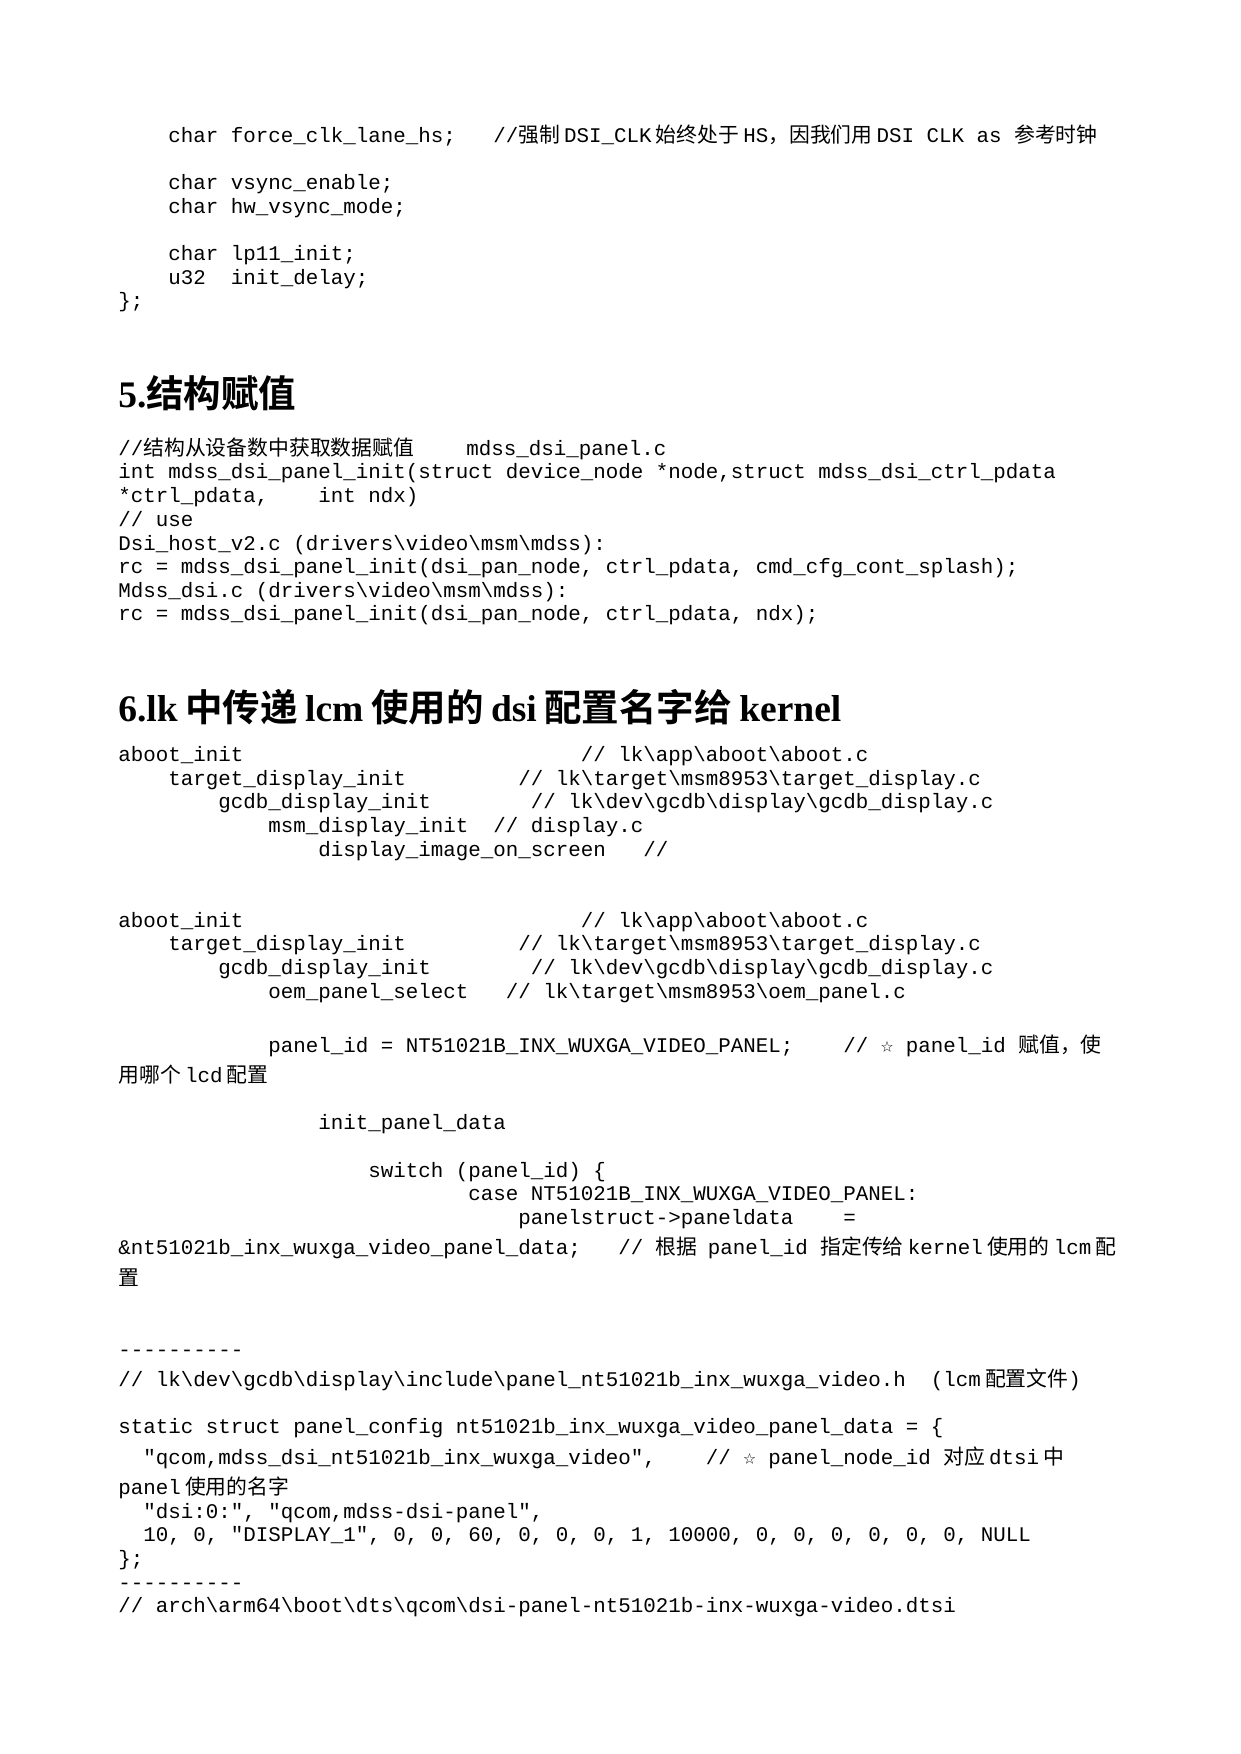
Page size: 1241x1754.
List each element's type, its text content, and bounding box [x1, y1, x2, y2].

text char lp11_init; [118, 243, 1122, 267]
text char force_clk_lane_hs; //强制DSI_CLK始终处于HS，因我们用DSI CLK as 参考时钟 [118, 118, 1122, 148]
text aboot_init // lk\app\aboot\aboot.c [118, 910, 1122, 933]
text gcdb_display_init // lk\dev\gcdb\display\gcdb_display.c [118, 957, 1122, 981]
text aboot_init // lk\app\aboot\aboot.c [118, 744, 1122, 768]
text static struct panel_config nt51021b_inx_wuxga_video_panel_data = { [118, 1416, 1122, 1440]
text "qcom,mdss_dsi_nt51021b_inx_wuxga_video", // ☆ panel_node_id 对应dtsi中 panel使用的名字 [118, 1440, 1122, 1501]
text oem_panel_select // lk\target\msm8953\oem_panel.c [118, 981, 1122, 1004]
text ---------- [118, 1338, 1122, 1362]
text panel_id = NT51021B_INX_WUXGA_VIDEO_PANEL; // ☆ panel_id 赋值，使用哪个lcd配置 [118, 1028, 1122, 1089]
text "dsi:0:", "qcom,mdss-dsi-panel", [118, 1501, 1122, 1524]
text rc = mdss_dsi_panel_init(dsi_pan_node, ctrl_pdata, ndx); [118, 603, 1122, 627]
text display_image_on_screen // [118, 839, 1122, 862]
text char vsync_enable; [118, 172, 1122, 196]
text msm_display_init // display.c [118, 815, 1122, 839]
text int mdss_dsi_panel_init(struct device_node *node,struct mdss_dsi_ctrl_pdata *ctrl_pdata, int ndx) [118, 462, 1122, 509]
text switch (panel_id) { [118, 1160, 1122, 1183]
text 10, 0, "DISPLAY_1", 0, 0, 60, 0, 0, 0, 1, 10000, 0, 0, 0, 0, 0, 0, NULL [118, 1524, 1122, 1548]
text init_panel_data [118, 1112, 1122, 1136]
text char hw_vsync_mode; [118, 196, 1122, 219]
text ---------- [118, 1572, 1122, 1595]
text panelstruct->paneldata = &nt51021b_inx_wuxga_video_panel_data; // 根据 panel_id 指定传给kernel使用的lcm配置 [118, 1207, 1122, 1291]
text target_display_init // lk\target\msm8953\target_display.c [118, 933, 1122, 957]
subtitle 5.结构赋值 [118, 364, 1122, 419]
subtitle 6.lk中传递lcm使用的dsi配置名字给kernel [118, 677, 1122, 732]
text // lk\dev\gcdb\display\include\panel_nt51021b_inx_wuxga_video.h (lcm配置文件) [118, 1362, 1122, 1393]
text }; [118, 290, 1122, 314]
text u32 init_delay; [118, 267, 1122, 290]
text gcdb_display_init // lk\dev\gcdb\display\gcdb_display.c [118, 791, 1122, 815]
text rc = mdss_dsi_panel_init(dsi_pan_node, ctrl_pdata, cmd_cfg_cont_splash); [118, 556, 1122, 580]
text //结构从设备数中获取数据赋值 mdss_dsi_panel.c [118, 431, 1122, 462]
text // arch\arm64\boot\dts\qcom\dsi-panel-nt51021b-inx-wuxga-video.dtsi [118, 1595, 1122, 1619]
text Dsi_host_v2.c (drivers\video\msm\mdss): [118, 532, 1122, 556]
text }; [118, 1548, 1122, 1572]
text Mdss_dsi.c (drivers\video\msm\mdss): [118, 580, 1122, 603]
text // use [118, 509, 1122, 532]
text case NT51021B_INX_WUXGA_VIDEO_PANEL: [118, 1183, 1122, 1207]
text target_display_init // lk\target\msm8953\target_display.c [118, 768, 1122, 791]
